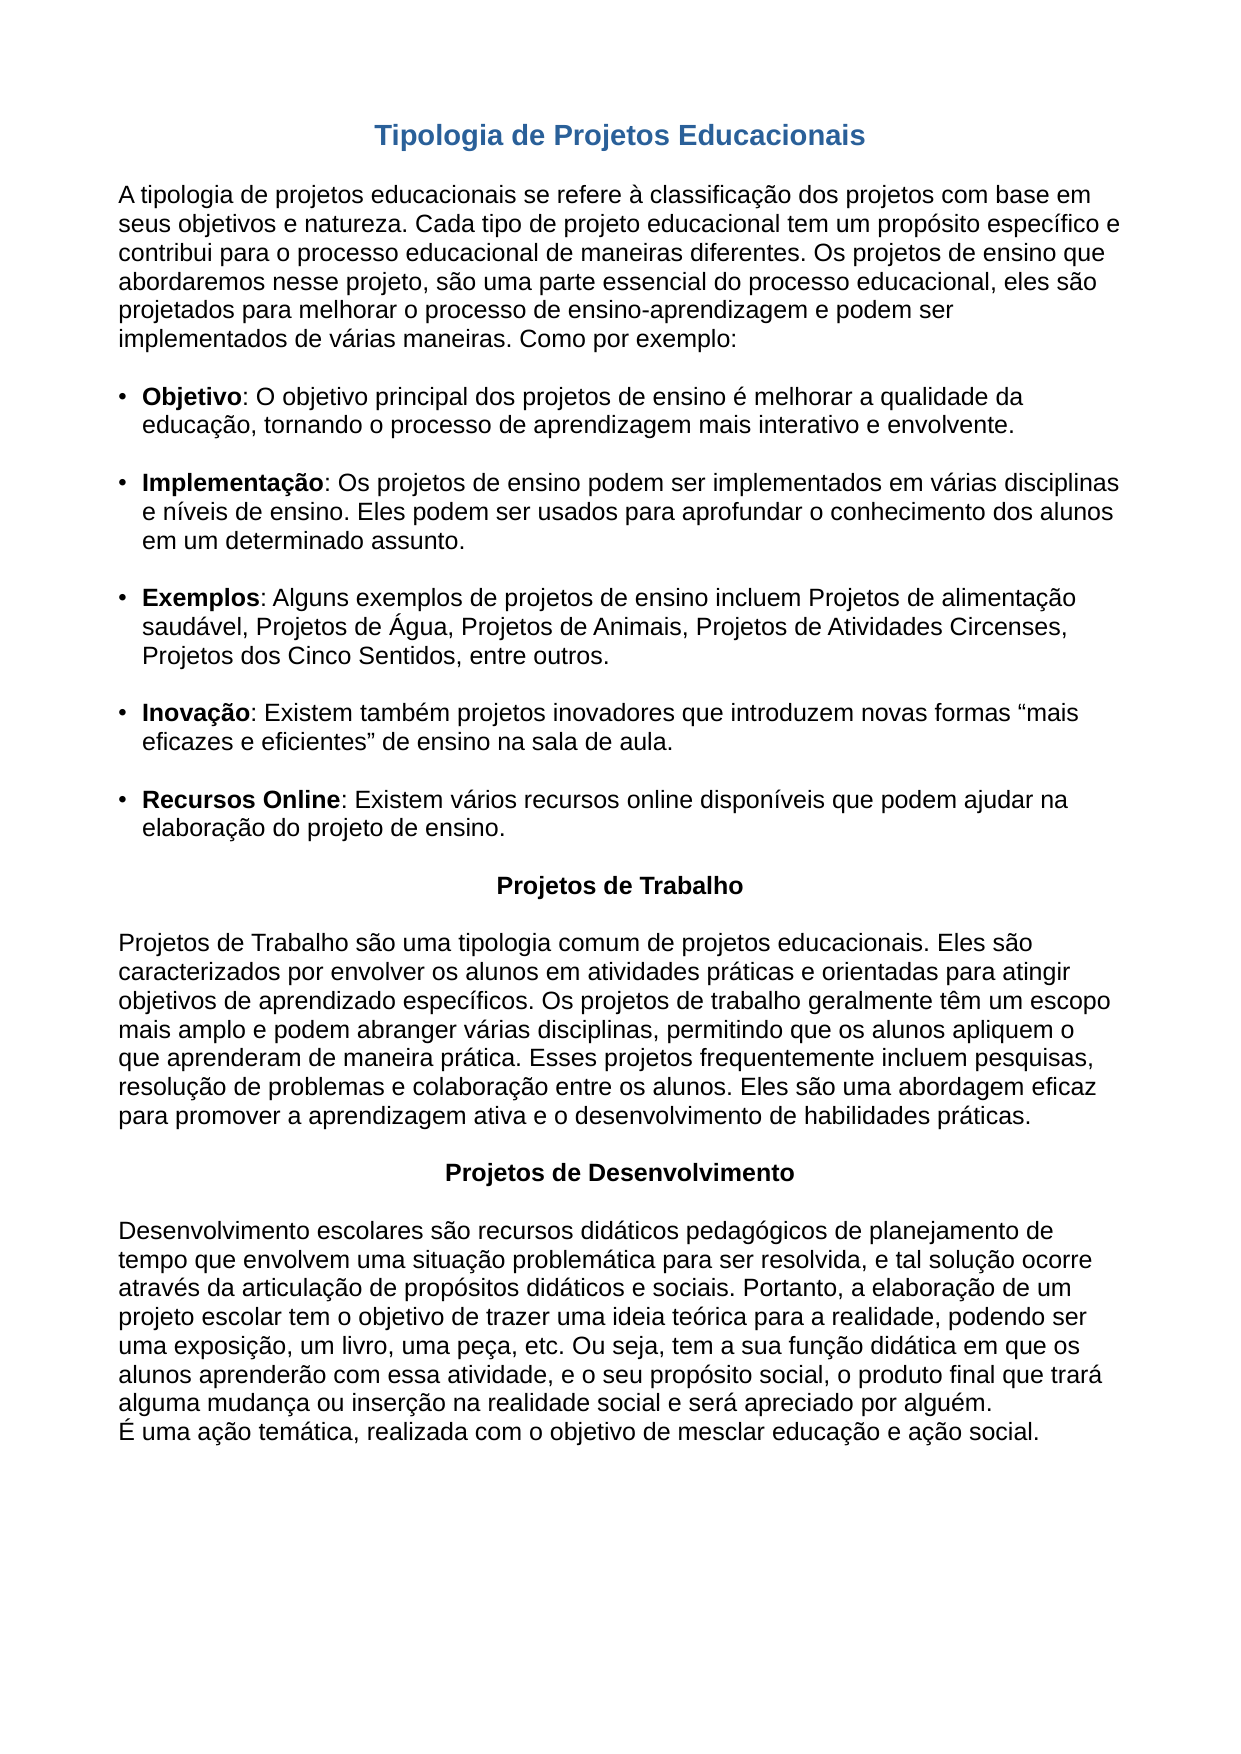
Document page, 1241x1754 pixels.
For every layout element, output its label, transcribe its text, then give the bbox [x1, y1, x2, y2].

text Projetos de Trabalho [118, 871, 1122, 900]
list Implementação: Os projetos de ensino podem ser implementados em várias disciplinas e níveis de ensino. Eles podem ser usados para aprofundar o conhecimento dos alunos em um determinado assunto. [118, 468, 1122, 554]
text Projetos de Desenvolvimento [118, 1158, 1122, 1187]
list Objetivo: O objetivo principal dos projetos de ensino é melhorar a qualidade da educação, tornando o processo de aprendizagem mais interativo e envolvente. [118, 382, 1122, 439]
text Projetos de Trabalho são uma tipologia comum de projetos educacionais. Eles são caracterizados por envolver os alunos em atividades práticas e orientadas para atingir objetivos de aprendizado específicos. Os projetos de trabalho geralmente têm um escopo mais amplo e podem abranger várias disciplinas, permitindo que os alunos apliquem o que aprenderam de maneira prática. Esses projetos frequentemente incluem pesquisas, resolução de problemas e colaboração entre os alunos. Eles são uma abordagem eficaz para promover a aprendizagem ativa e o desenvolvimento de habilidades práticas. [118, 928, 1122, 1130]
text É uma ação temática, realizada com o objetivo de mesclar educação e ação social. [118, 1417, 1122, 1446]
list Exemplos: Alguns exemplos de projetos de ensino incluem Projetos de alimentação saudável, Projetos de Água, Projetos de Animais, Projetos de Atividades Circenses, Projetos dos Cinco Sentidos, entre outros. [118, 583, 1122, 669]
list Inovação: Existem também projetos inovadores que introduzem novas formas “mais eficazes e eficientes” de ensino na sala de aula. [118, 698, 1122, 756]
list Recursos Online: Existem vários recursos online disponíveis que podem ajudar na elaboração do projeto de ensino. [118, 784, 1122, 842]
text Tipologia de Projetos Educacionais [118, 118, 1122, 152]
text A tipologia de projetos educacionais se refere à classificação dos projetos com base em seus objetivos e natureza. Cada tipo de projeto educacional tem um propósito específico e contribui para o processo educacional de maneiras diferentes. Os projetos de ensino que abordaremos nesse projeto, são uma parte essencial do processo educacional, eles são projetados para melhorar o processo de ensino-aprendizagem e podem ser implementados de várias maneiras. Como por exemplo: [118, 180, 1122, 353]
text Desenvolvimento escolares são recursos didáticos pedagógicos de planejamento de tempo que envolvem uma situação problemática para ser resolvida, e tal solução ocorre através da articulação de propósitos didáticos e sociais. Portanto, a elaboração de um projeto escolar tem o objetivo de trazer uma ideia teórica para a realidade, podendo ser uma exposição, um livro, uma peça, etc. Ou seja, tem a sua função didática em que os alunos aprenderão com essa atividade, e o seu propósito social, o produto final que trará alguma mudança ou inserção na realidade social e será apreciado por alguém. [118, 1216, 1122, 1417]
